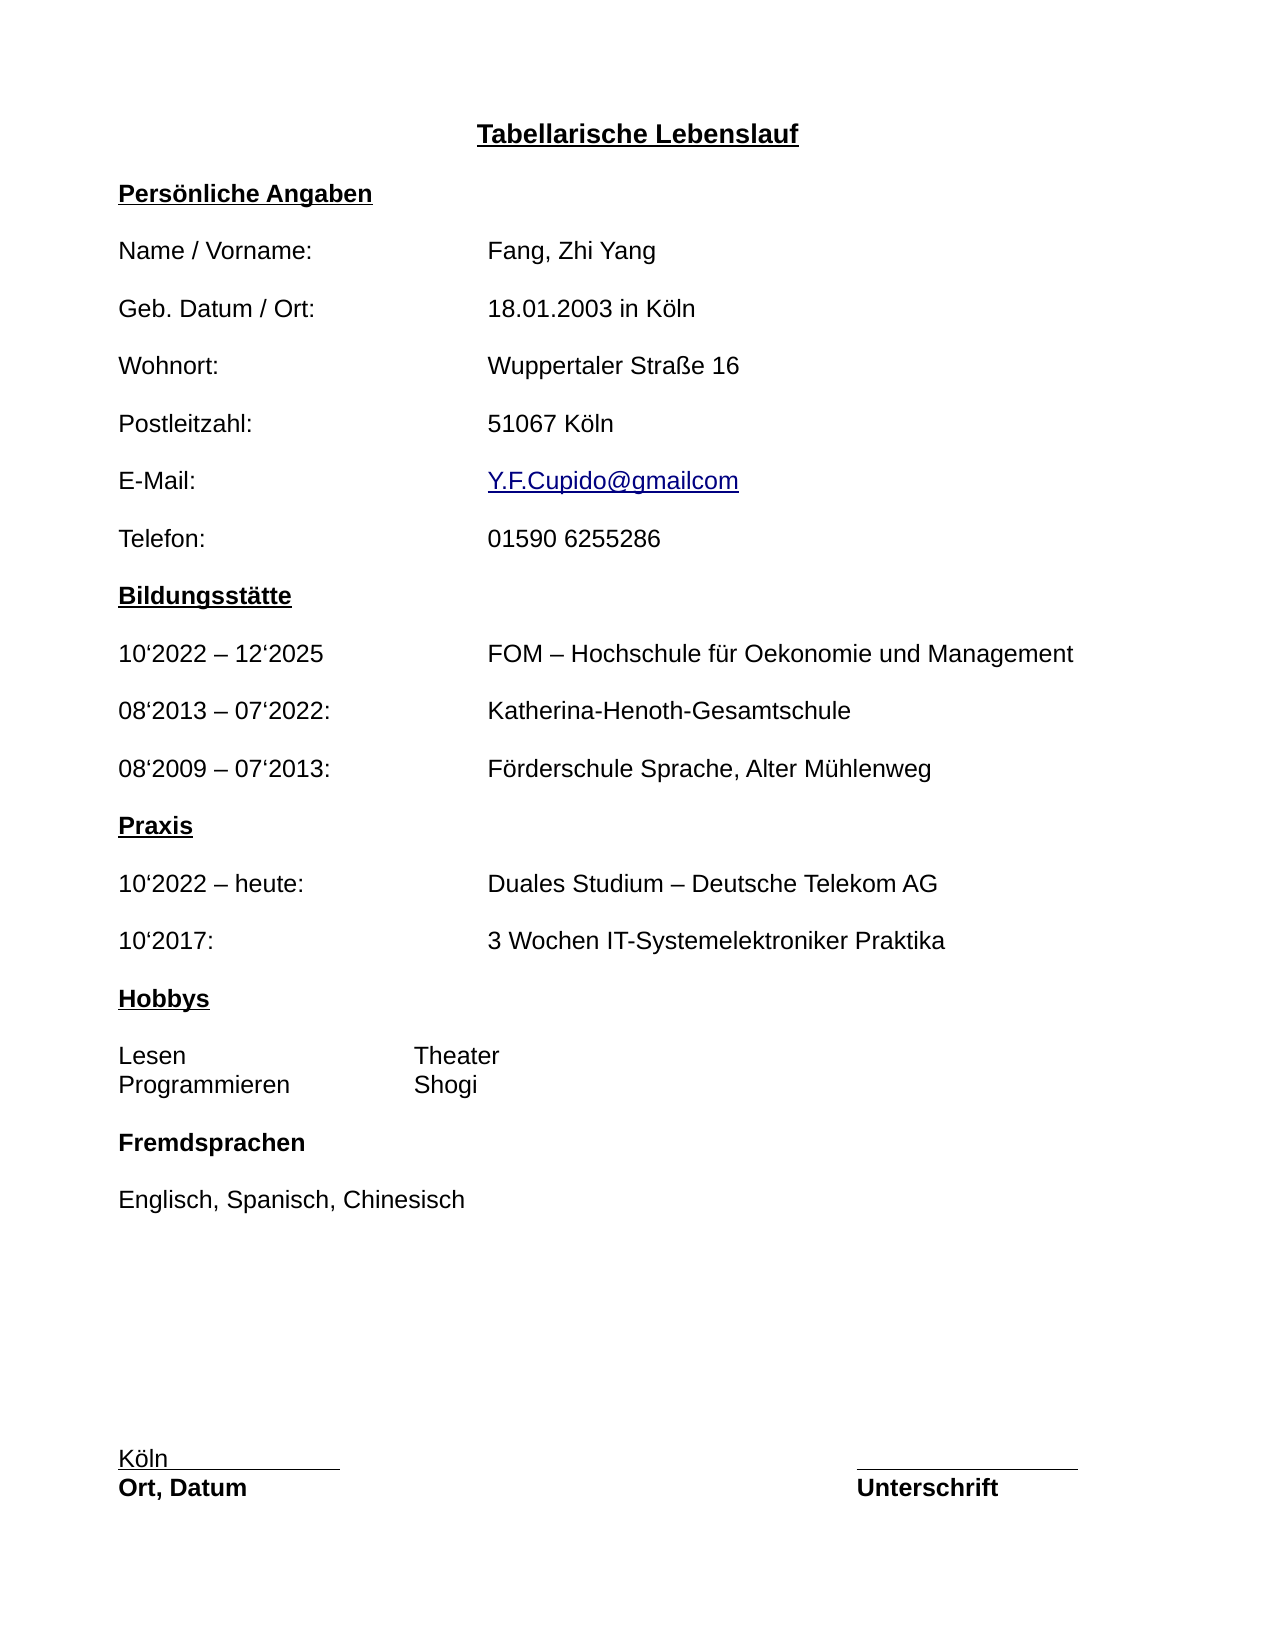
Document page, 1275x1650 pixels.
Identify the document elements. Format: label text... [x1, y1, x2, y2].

text E-Mail: Y.F.Cupido@gmailcom [118, 466, 1157, 495]
text Praxis [118, 811, 1157, 840]
text Bildungsstätte [118, 581, 1157, 610]
text Köln [118, 1444, 1157, 1473]
text Persönliche Angaben [118, 179, 1157, 208]
text Postleitzahl: 51067 Köln [118, 409, 1157, 438]
text Wohnort: Wuppertaler Straße 16 [118, 351, 1157, 380]
text Programmieren Shogi [118, 1070, 1157, 1099]
text 10‘2022 – 12‘2025 FOM – Hochschule für Oekonomie und Management [118, 639, 1157, 668]
text Lesen Theater [118, 1041, 1157, 1070]
text Telefon: 01590 6255286 [118, 524, 1157, 553]
text Fremdsprachen [118, 1128, 1157, 1156]
text 10‘2022 – heute: Duales Studium – Deutsche Telekom AG [118, 869, 1157, 898]
text 08‘2009 – 07‘2013: Förderschule Sprache, Alter Mühlenweg [118, 754, 1157, 783]
text 08‘2013 – 07‘2022: Katherina-Henoth-Gesamtschule [118, 696, 1157, 725]
text Hobbys [118, 984, 1157, 1013]
text Geb. Datum / Ort: 18.01.2003 in Köln [118, 294, 1157, 323]
text Englisch, Spanisch, Chinesisch [118, 1185, 1157, 1214]
text Name / Vorname: Fang, Zhi Yang [118, 236, 1157, 265]
text 10‘2017: 3 Wochen IT-Systemelektroniker Praktika [118, 926, 1157, 955]
text Ort, Datum Unterschrift [118, 1473, 1157, 1501]
